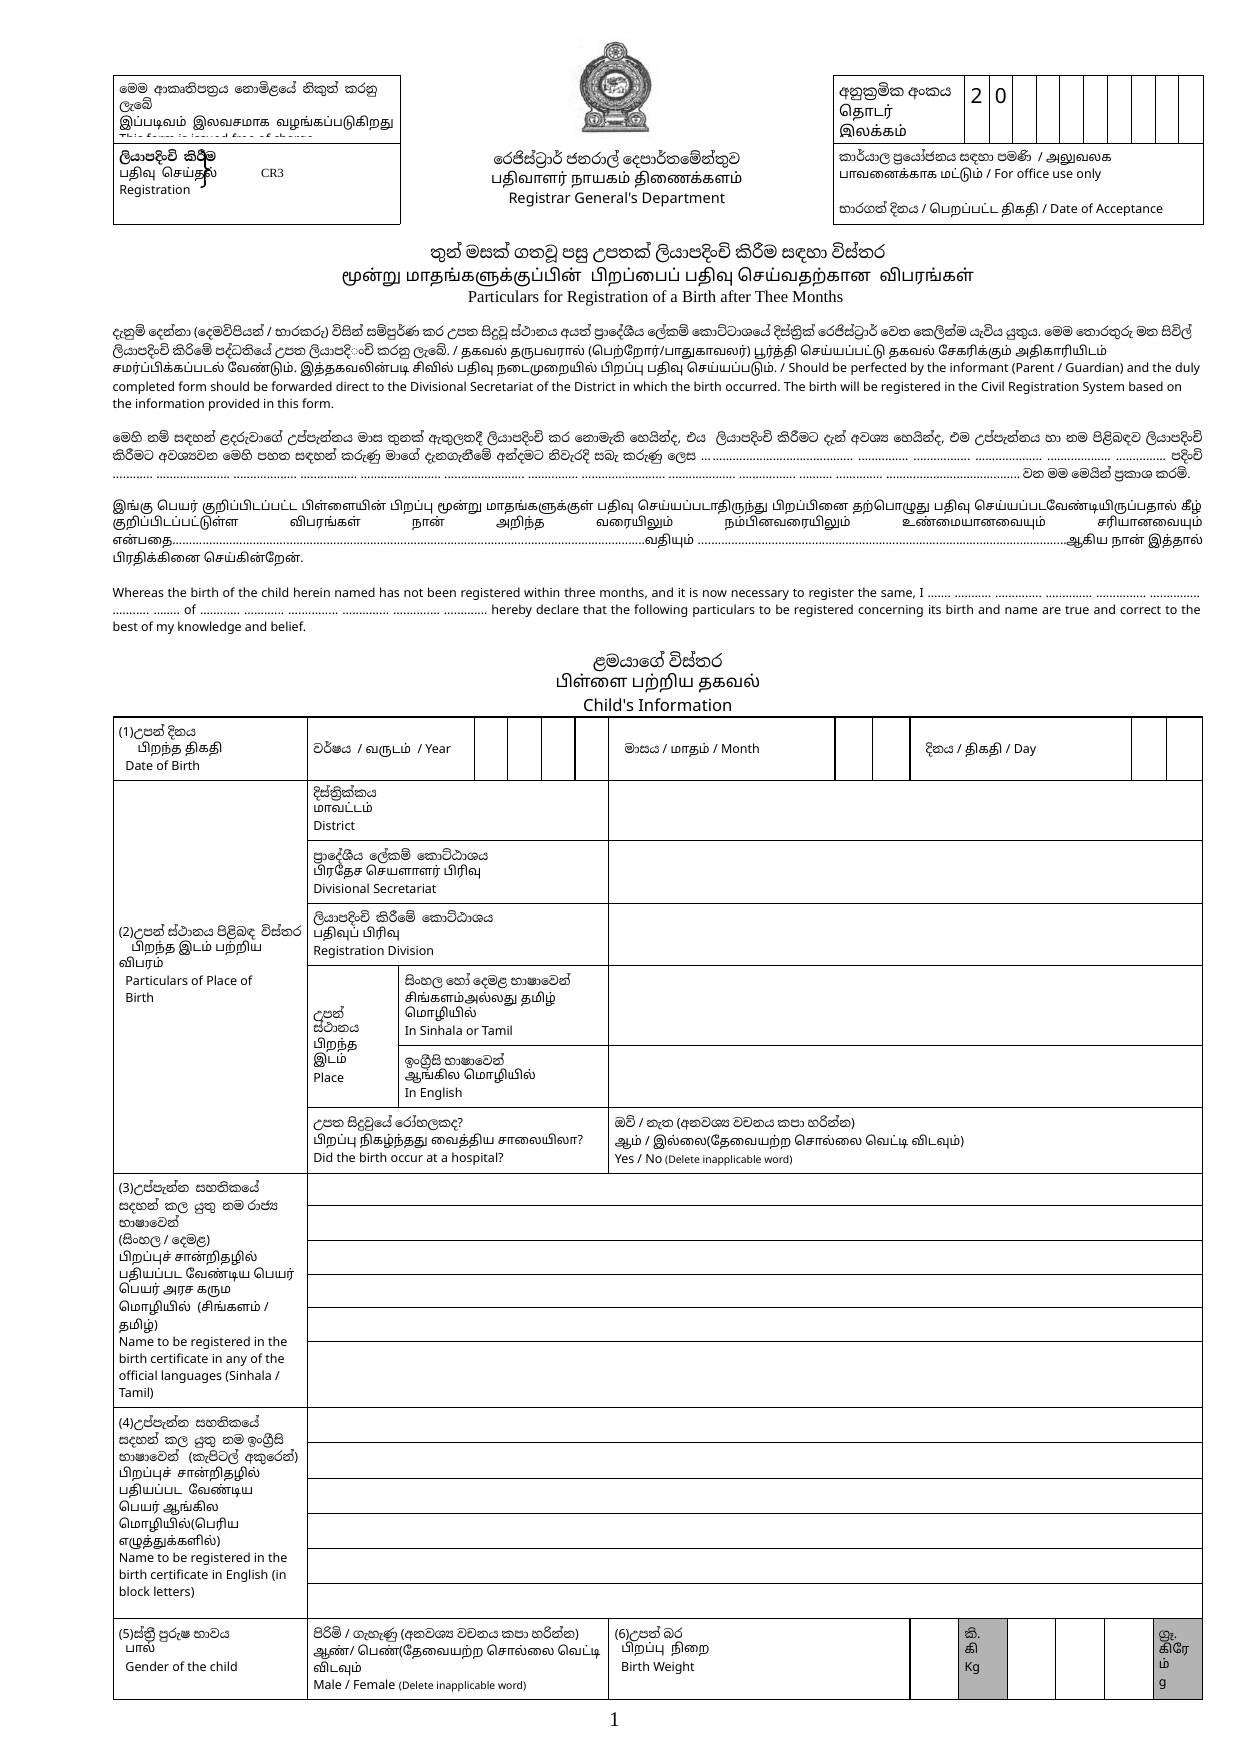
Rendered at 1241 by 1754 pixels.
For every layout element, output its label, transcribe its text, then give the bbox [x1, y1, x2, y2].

table_cell පිරිමි / ගැහැණු (අනවශ්‍ය වචනය කපා හරින්න) ஆண்/ பெண்(தேவையற்ற சொல்லை வெட்டி விடவும் Male / Female (Delete inapplicable word) [308, 1619, 608, 1699]
table_cell (6)උපත් බර பிறப்பு நிறை Birth Weight [609, 1619, 909, 1699]
table_header [873, 718, 909, 779]
table_header වර්ෂය / வருடம் / Year [308, 718, 474, 779]
table_cell [114, 1045, 307, 1107]
table_cell ඔව් / නැත (අනවශ්‍ය වචනය කපා හරින්න) ஆம் / இல்லை(தேவையற்ற சொல்லை வெட்டி விடவும்) Yes / No (Delete inapplicable word) [609, 1108, 1202, 1173]
text තුන් මසක් ගතවූ පසු උපතක් ලියාපදිංචි කිරීම සඳහා විස්තර [112, 241, 1203, 263]
table_header [508, 718, 541, 779]
table_header [1013, 76, 1036, 143]
text Whereas the birth of the child herein named has not been registered within three months, and it is now necessary to register the same, I ….... …........ …........... …........... …............ …............ …........ …..... of …......... …......... …............ …........... …........... ….......... hereby declare that the following particulars to be registered concerning its birth and name are true and correct to the best of my knowledge and belief. [112, 584, 1203, 635]
table_cell [609, 904, 1202, 965]
table_cell [308, 1308, 1202, 1341]
table_cell කාර්යාල ප්‍රයෝජනය සඳහා පමණි / அலுவலக பாவனைக்காக மட்டும் / For office use only භාරගත් දිනය / பெறப்பட்ட திகதி / Date of Acceptance [834, 144, 1203, 223]
table_header [475, 718, 507, 779]
table_header දිනය / திகதி / Day [911, 718, 1131, 779]
table_header [1132, 76, 1155, 143]
table_cell ග්‍රෑ. கிரேம் g [1154, 1619, 1202, 1699]
table_cell [609, 841, 1202, 902]
table_cell (5)ස්ත්‍රී පුරුෂ භාවය பால் Gender of the child [114, 1619, 307, 1699]
table_cell (3)උප්පැන්න සහතිකයේ සදහන් කල යුතු නම රාජ්‍ය භාෂාවෙන් (සිංහල / දෙමළ) பிறப்புச் சான்றிதழில் பதியப்பட வேண்டிய பெயர் பெயர் அரச கரும மொழியில் (சிங்களம் / தமிழ்) Name to be registered in the birth certificate in any of the official languages (Sinhala / Tamil) [114, 1174, 307, 1407]
table_cell [308, 1408, 1202, 1442]
table_cell [1008, 1619, 1055, 1699]
table_cell [308, 1342, 1202, 1407]
table_cell [609, 1046, 1202, 1107]
table_cell ලියාපදිංචි කිරීම பதிவு செய்தல் CR3 Registration [114, 144, 400, 223]
table_cell [609, 781, 1202, 840]
table_header [1167, 718, 1202, 779]
table_header [1179, 76, 1203, 143]
table_header [1037, 76, 1059, 143]
table_cell [911, 1619, 958, 1699]
table_cell [1056, 1619, 1104, 1699]
table_header [401, 75, 833, 143]
table_cell [308, 1174, 1202, 1204]
table_header 2 [965, 76, 989, 143]
table_cell දිස්ත්‍රික්කය மாவட்டம் District [308, 781, 608, 840]
text Child's Information [112, 694, 1203, 716]
table_header [1156, 76, 1178, 143]
table_cell [609, 966, 1202, 1045]
table_cell (2)උපන් ස්ථානය පිළිබඳ විස්තර பிறந்த இடம் பற்றிய விபரம் Particulars of Place of Birth [114, 781, 307, 1045]
table_header 0 [990, 76, 1012, 143]
picture [567, 38, 662, 139]
table_header (1)උපන් දිනය பிறந்த திகதி Date of Birth [114, 718, 307, 779]
table_cell උපන් ස්ථානය பிறந்த இடம் Place [308, 966, 398, 1107]
table_cell [308, 1549, 1202, 1583]
table_cell රෙජිස්ට්‍රාර් ජනරාල් දෙපාර්තමේන්තුව பதிவாளர் நாயகம் திணைக்களம் Registrar General's Department [401, 143, 833, 223]
table_header [836, 718, 872, 779]
text மூன்று மாதங்களுக்குப்பின் பிறப்பைப் பதிவு செய்வதற்கான விபரங்கள் [112, 263, 1203, 287]
table_header [1060, 76, 1083, 143]
table_cell උපත සිදුවුයේ රෝහලකද? பிறப்பு நிகழ்ந்தது வைத்திய சாலையிலா? Did the birth occur at a hospital? [308, 1108, 608, 1173]
table_header අනුක්‍රමික අංකය தொடர் இலக்கம் Serial Number [834, 76, 964, 143]
table_cell ලියාපදිංචි කිරීමේ කොට්ඨාශය பதிவுப் பிரிவு Registration Division [308, 904, 608, 965]
table_header මෙම ආකෘතිපත්‍රය නොමිළයේ නිකුත් කරනු ලැබේ இப்படிவம் இலவசமாக வழங்கப்படுகிறது This form is issued free of charge [114, 76, 400, 143]
table_cell [308, 1206, 1202, 1240]
table_cell [308, 1241, 1202, 1273]
table_cell [308, 1479, 1202, 1513]
text ළම‌යාගේ විස්තර [112, 652, 1203, 673]
text දැනුම් දෙන්නා (දෙමවිපියන් / භාරකරු) විසින් සම්පුර්ණ කර උපත සිදුවූ ස්ථානය අයත් ප්‍රාදේශීය ලේකම් කොට්ටාශයේ දිස්ත්‍රික් රෙජිස්ට්‍රාර් වෙත කෙලින්ම යැවිය යුතුය. මෙම තොරතුරු මත සිවිල් ලියාපදිංචි කිරිමේ පද්ධතියේ උපත ලියාපදිல்ංචි කරනු ලැබේ. / தகவல் தருபவரால் (பெற்றோர்/பாதுகாவலர்) பூர்த்தி செய்யப்பட்டு தகவல் சேகரிக்கும் அதிகாரியிடம் சமர்ப்பிக்கப்படல் வேண்டும். இத்தகவலின்படி சிவில் பதிவு நடைமுறையில் பிறப்பு பதிவு செய்யப்படும். / Should be perfected by the informant (Parent / Guardian) and the duly completed form should be forwarded direct to the Divisional Secretariat of the District in which the birth occurred. The birth will be registered in the Civil Registration System based on the information provided in this form. [112, 323, 1203, 412]
table_header [1084, 76, 1107, 143]
text பிள்ளை பற்றிய தகவல் [112, 673, 1203, 694]
table_cell ප්‍රාදේශීය ලේකම් කොට්ඨාශය பிரதேச செயளாளர் பிரிவு Divisional Secretariat [308, 841, 608, 902]
table_header [1132, 718, 1166, 779]
table_cell [114, 1107, 307, 1173]
table_cell සිංහල හෝ දෙමළ භාෂාවෙන් சிங்களம்அல்லது தமிழ் மொழியில் In Sinhala or Tamil [399, 966, 608, 1045]
table_cell [308, 1584, 1202, 1618]
table_header [1108, 76, 1131, 143]
text இங்கு பெயர் குறிப்பிடப்பட்ட பிள்ளையின் பிறப்பு மூன்று மாதங்களுக்குள் பதிவு செய்யப்படாதிருந்து பிறப்பினை தற்பொழுது பதிவு செய்யப்படவேண்டியிருப்பதால் கீழ் குறிப்பிடப்பட்டுள்ள விபரங்கள் நான் அறிந்த வரையிலும் நம்பினவரையிலும் உண்மையானவையும் சரியானவையும் என்பதை.............................................................................................................................................வதியும் …...........................................................................................................ஆகிய நான் இத்தால் பிரதிக்கினை செய்கின்றேன். [112, 500, 1203, 567]
table_cell ඉංග්‍රීසි භාෂාවෙන් ஆங்கில மொழியில் In English [399, 1046, 608, 1107]
table_header මාසය / மாதம் / Month [609, 718, 834, 779]
table_cell [1105, 1619, 1153, 1699]
table_cell [308, 1275, 1202, 1307]
text Particulars for Registration of a Birth after Thee Months [112, 287, 1203, 306]
text මෙහි නම් සඳහන් ළදරුවාගේ උප්පැන්නය මාස තුනක් ඇතුලතදී ලියාපදිංචි කර නොමැති හෙයින්ද, එය ලියාපදිංචි කිරීමට දැන් අවශ්‍ය හෙයින්ද, එම උප්පැන්නය හා නම පිළිබඳව ලියාපදිංචි කිරීමට අවශ්‍යවන මෙහි පහත සඳහන් කරුණු මාගේ දැනගැනීමේ අන්දමට නිවැරදි සබැ කරුණු ලෙස ….......................................... ............... ................. .................... ................... ............... පදිංචි …......... ...................... ................... ................. ........................ ........................ ............... ......................... .................... ................. .......... .............. ........................................ වන මම මෙයින් ප්‍රකාශ කරමි. [112, 429, 1203, 483]
table_cell (4)උප්පැන්න සහතිකයේ සදහන් කල යුතු නම ඉංග්‍රීසි භාෂාවෙන් (කැපිටල් අකුරෙන්) பிறப்புச் சான்றிதழில் பதியப்பட வேண்டிய பெயர் ஆங்கில மொழியில்(பெரிய எழுத்துக்களில்) Name to be registered in the birth certificate in English (in block letters) [114, 1408, 307, 1618]
table_cell [308, 1514, 1202, 1548]
table_header [576, 718, 608, 779]
table_cell [308, 1443, 1202, 1477]
table_header [542, 718, 574, 779]
table_cell කි. கி Kg [959, 1619, 1007, 1699]
